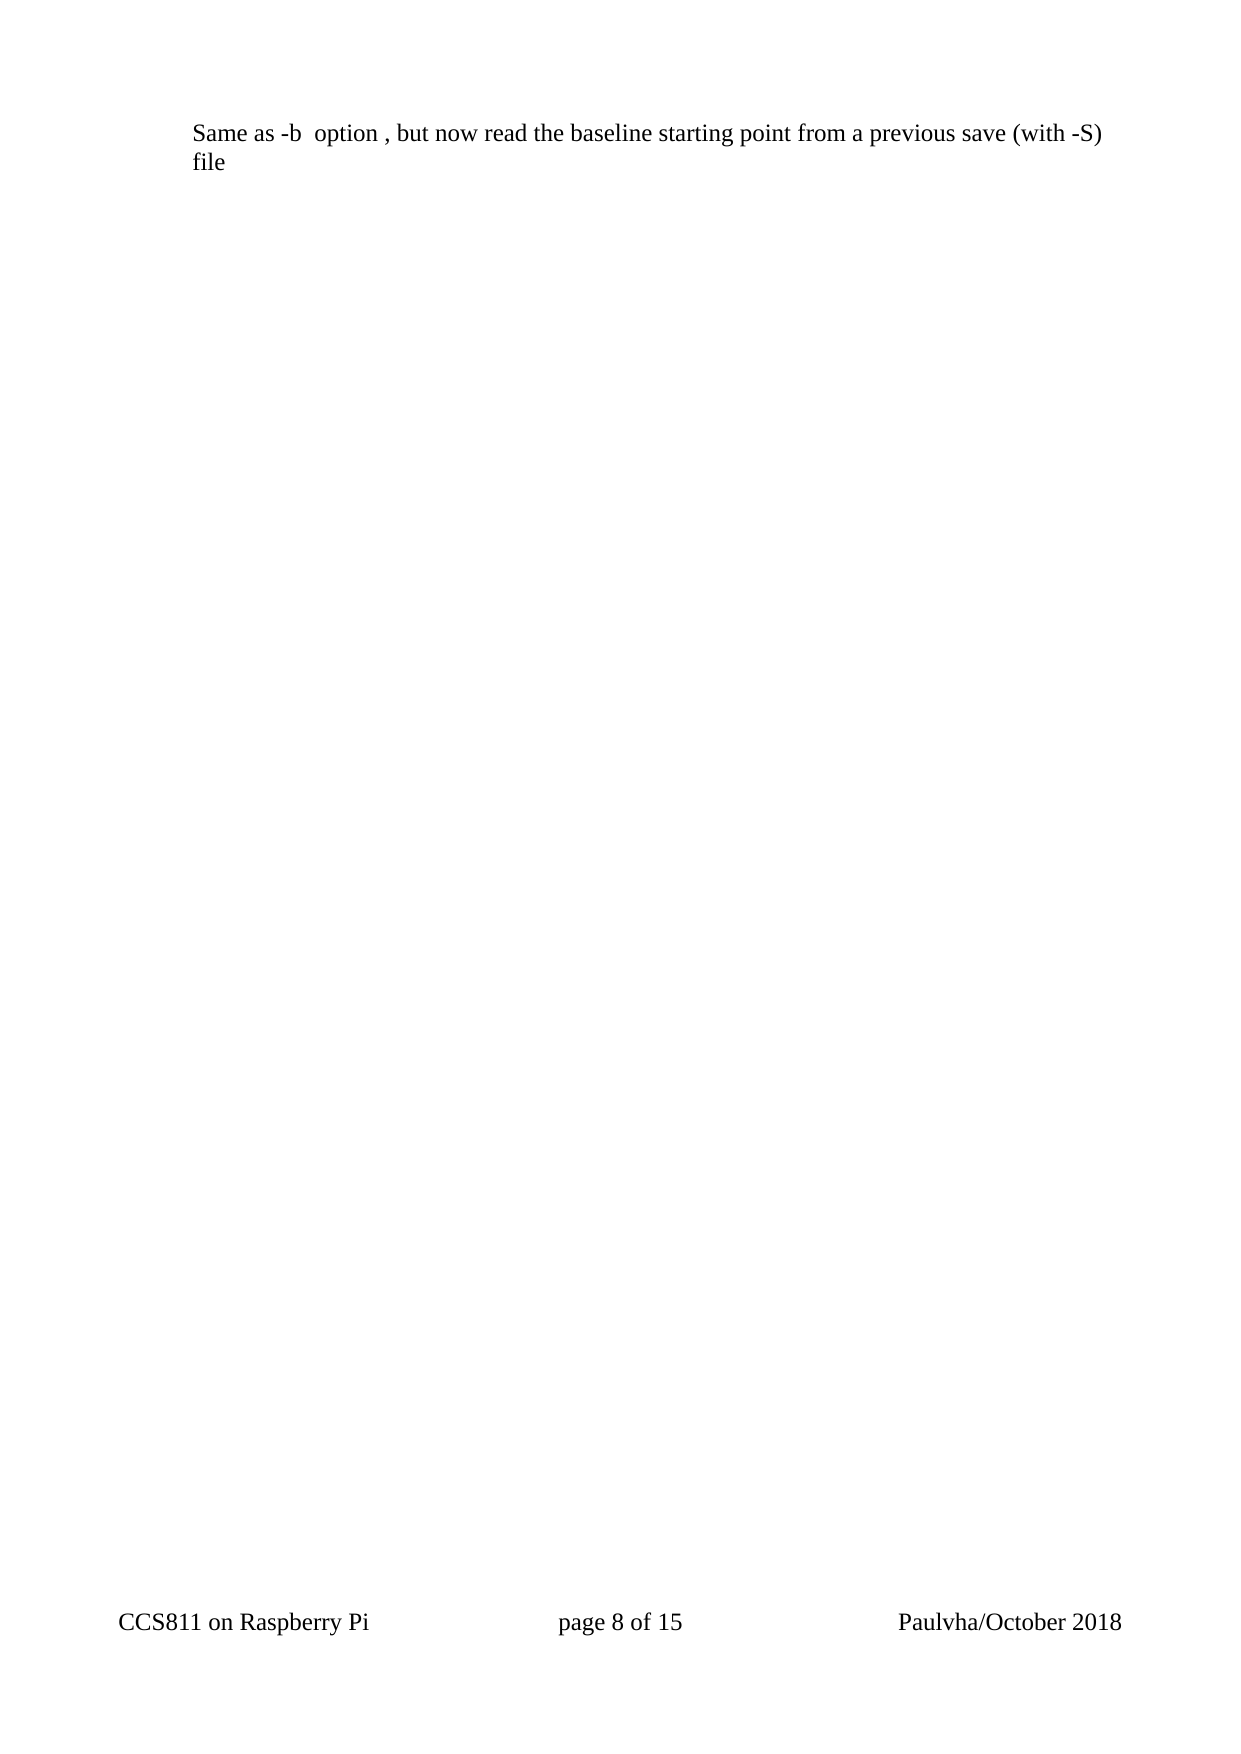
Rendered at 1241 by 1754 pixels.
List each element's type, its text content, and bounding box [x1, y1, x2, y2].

text Same as -b option , but now read the baseline starting point from a previous save (with -S) file [192, 118, 1122, 176]
